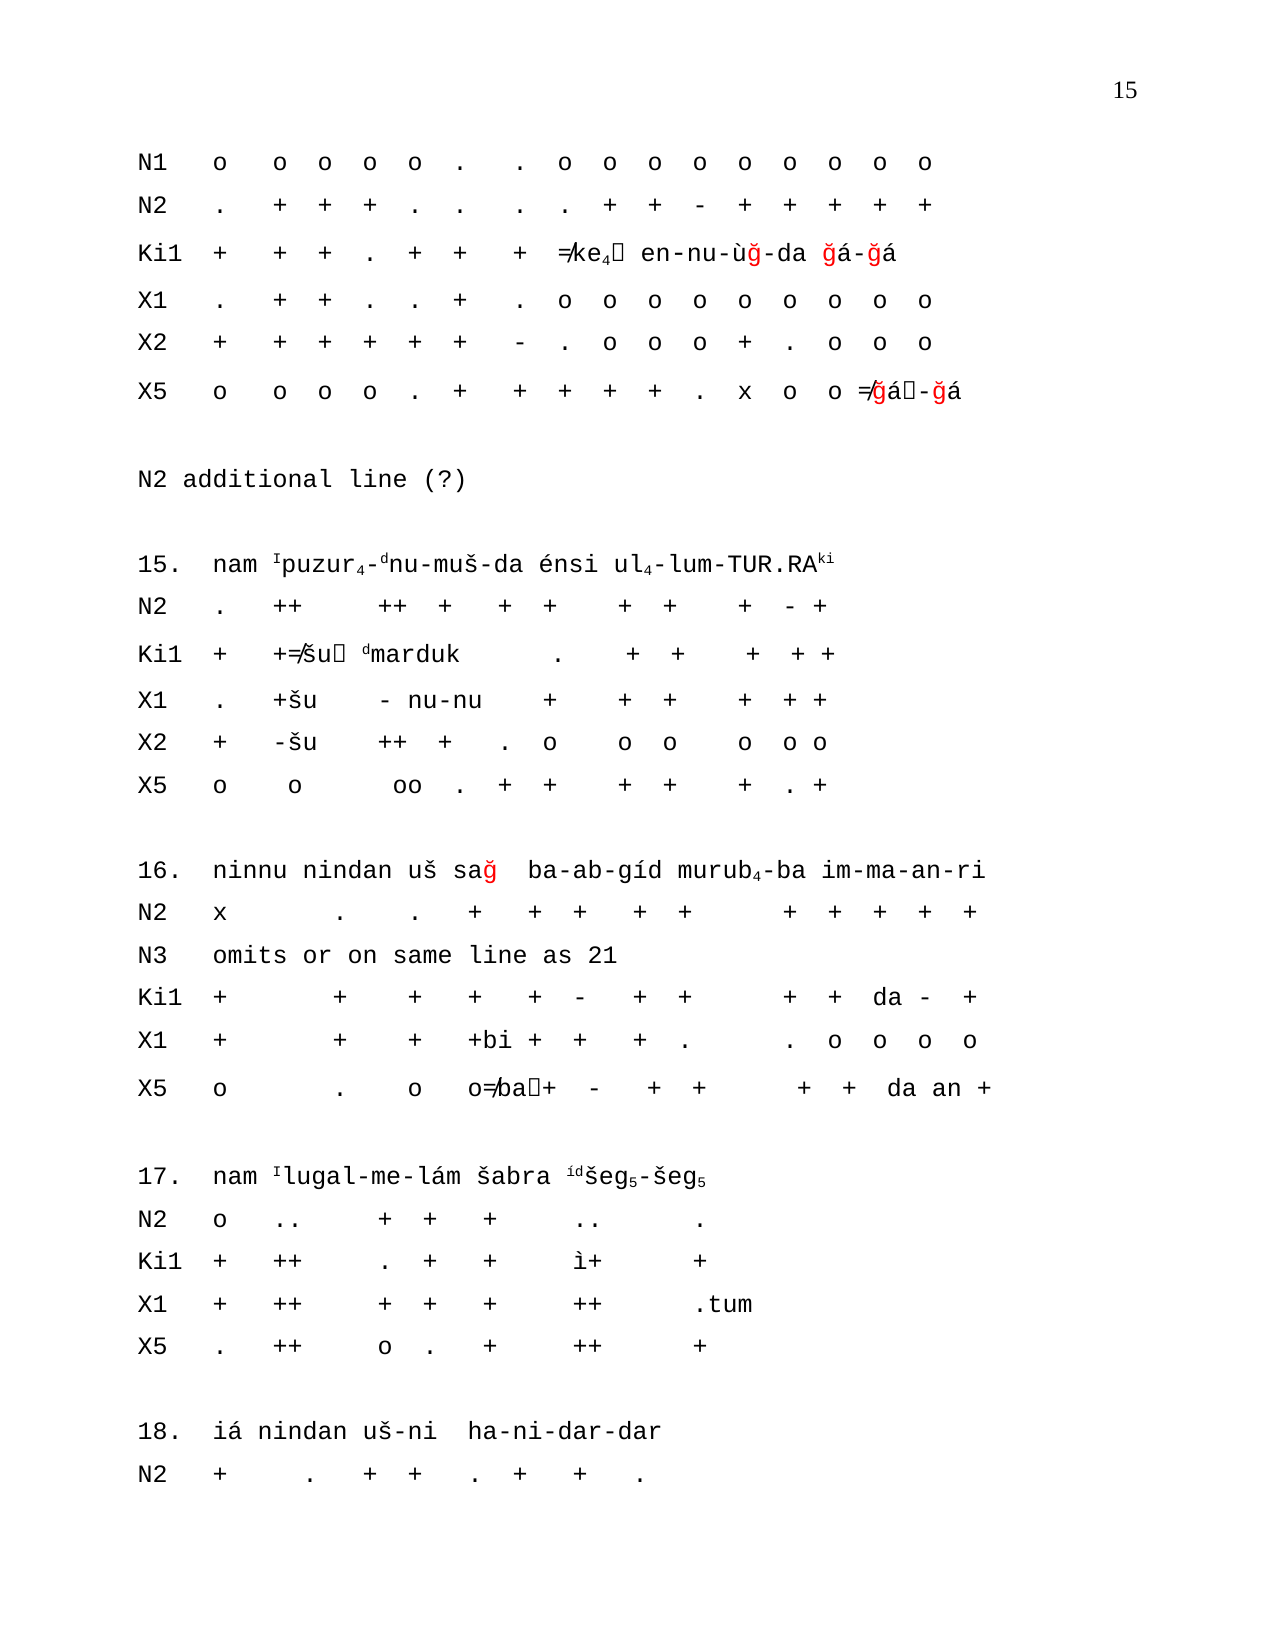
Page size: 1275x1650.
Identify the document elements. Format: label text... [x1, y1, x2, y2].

text Ki1 + ++ . + + ì+ + [137, 1249, 1138, 1277]
text N1 o o o o o . . o o o o o o o o o [137, 150, 1138, 178]
text X1 . +šu - nu-nu + + + + + + [137, 687, 1138, 716]
text X1 + ++ + + + ++ .tum [137, 1291, 1138, 1320]
text N2 . + + + . . . . + + - + + + + + [137, 192, 1138, 221]
text X5 o o oo . + + + + + . + [137, 772, 1138, 801]
text Ki1 + + + + + - + + + + da - + [137, 985, 1138, 1013]
text X5 . ++ o . + ++ + [137, 1334, 1138, 1362]
text X5 o o o o . + + + + + . x o o ≠ğá-ğá [137, 372, 1138, 407]
text 15. nam Ipuzur4-dnu-muš-da énsi ul4-lum-TUR.RAki [137, 551, 1138, 579]
text Ki1 + + + . + + + ≠ke4 en-nu-ùğ-da ğá-ğá [137, 235, 1138, 270]
text X2 + -šu ++ + . o o o o o o [137, 730, 1138, 758]
text N2 additional line (?) [137, 466, 1138, 494]
text 16. ninnu nindan uš sağ ba-ab-gíd murub4-ba im-ma-an-ri [137, 857, 1138, 886]
text 17. nam Ilugal-me-lám šabra ídšeg5-šeg5 [137, 1164, 1138, 1192]
text N2 . ++ ++ + + + + + + - + [137, 594, 1138, 622]
text X2 + + + + + + - . o o o + . o o o [137, 330, 1138, 358]
text N3 omits or on same line as 21 [137, 942, 1138, 971]
text 18. iá nindan uš-ni ha-ni-dar-dar [137, 1419, 1138, 1447]
text N2 + . + + . + + . [137, 1461, 1138, 1490]
text X1 + + + +bi + + + . . o o o o [137, 1027, 1138, 1056]
text N2 x . . + + + + + + + + + + [137, 900, 1138, 928]
text X5 o . o o≠ba+ - + + + + da an + [137, 1070, 1138, 1104]
text Ki1 + +≠šu dmarduk . + + + + + [137, 636, 1138, 670]
text X1 . + + . . + . o o o o o o o o o [137, 287, 1138, 316]
text N2 o .. + + + .. . [137, 1206, 1138, 1235]
